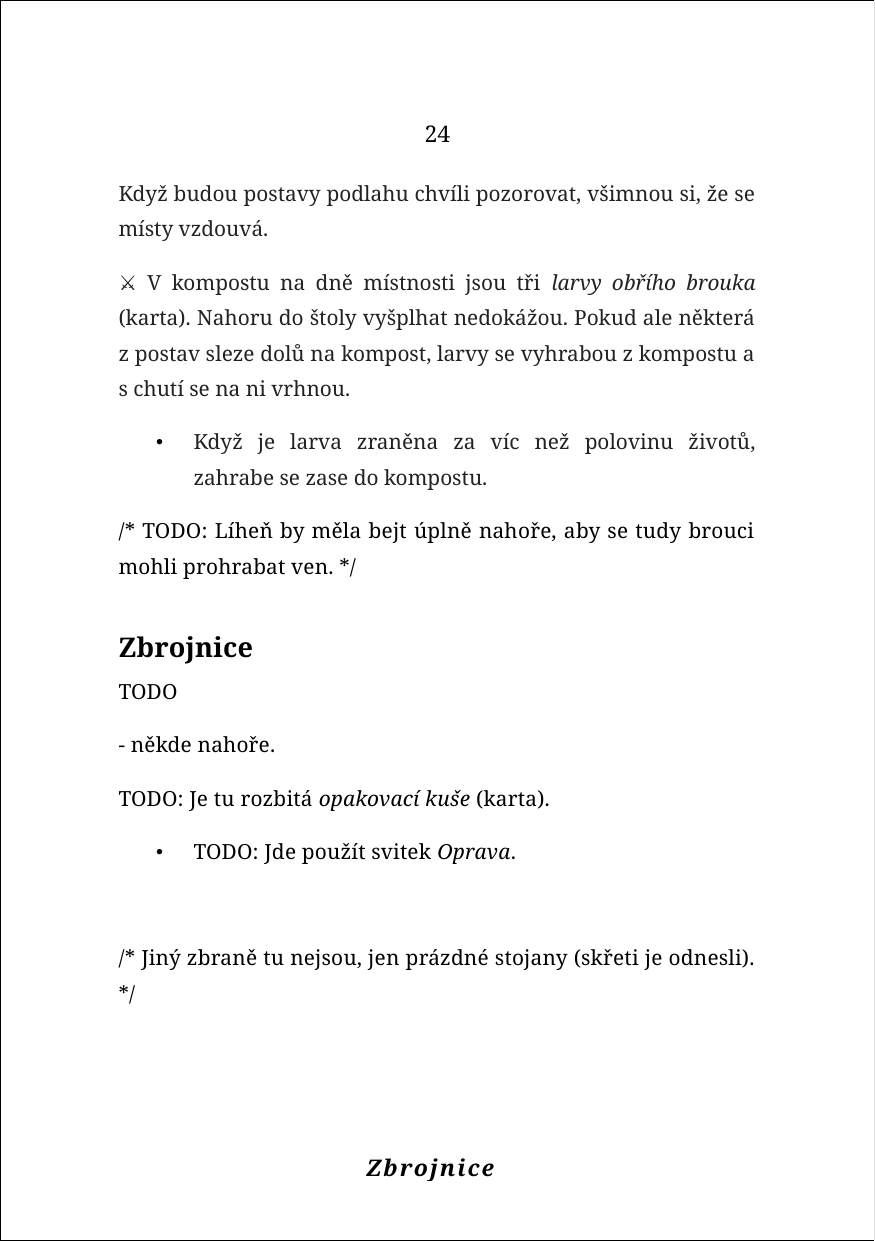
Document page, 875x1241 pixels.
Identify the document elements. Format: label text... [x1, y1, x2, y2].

text TODO [118, 677, 756, 706]
text /* TODO: Líheň by měla bejt úplně nahoře, aby se tudy brouci mohli prohrabat ven. */ [118, 516, 756, 580]
list TODO: Jde použít svitek Oprava. [156, 837, 756, 865]
text - někde nahoře. [118, 731, 756, 759]
subtitle Zbrojnice [118, 629, 756, 666]
text /* Jiný zbraně tu nejsou, jen prázdné stojany (skřeti je odnesli). */ [118, 943, 756, 1007]
list Když je larva zraněna za víc než polovinu životů, zahrabe se zase do kompostu. [156, 427, 756, 491]
text Když budou postavy podlahu chvíli pozorovat, všimnou si, že se místy vzdouvá. [118, 179, 756, 243]
text TODO: Je tu rozbitá opakovací kuše (karta). [118, 784, 756, 812]
text ⚔ V kompostu na dně místnosti jsou tři larvy obřího brouka (karta). Nahoru do štoly vyšplhat nedokážou. Pokud ale některá z postav sleze dolů na kompost, larvy se vyhrabou z kompostu a s chutí se na ni vrhnou. [118, 268, 756, 403]
